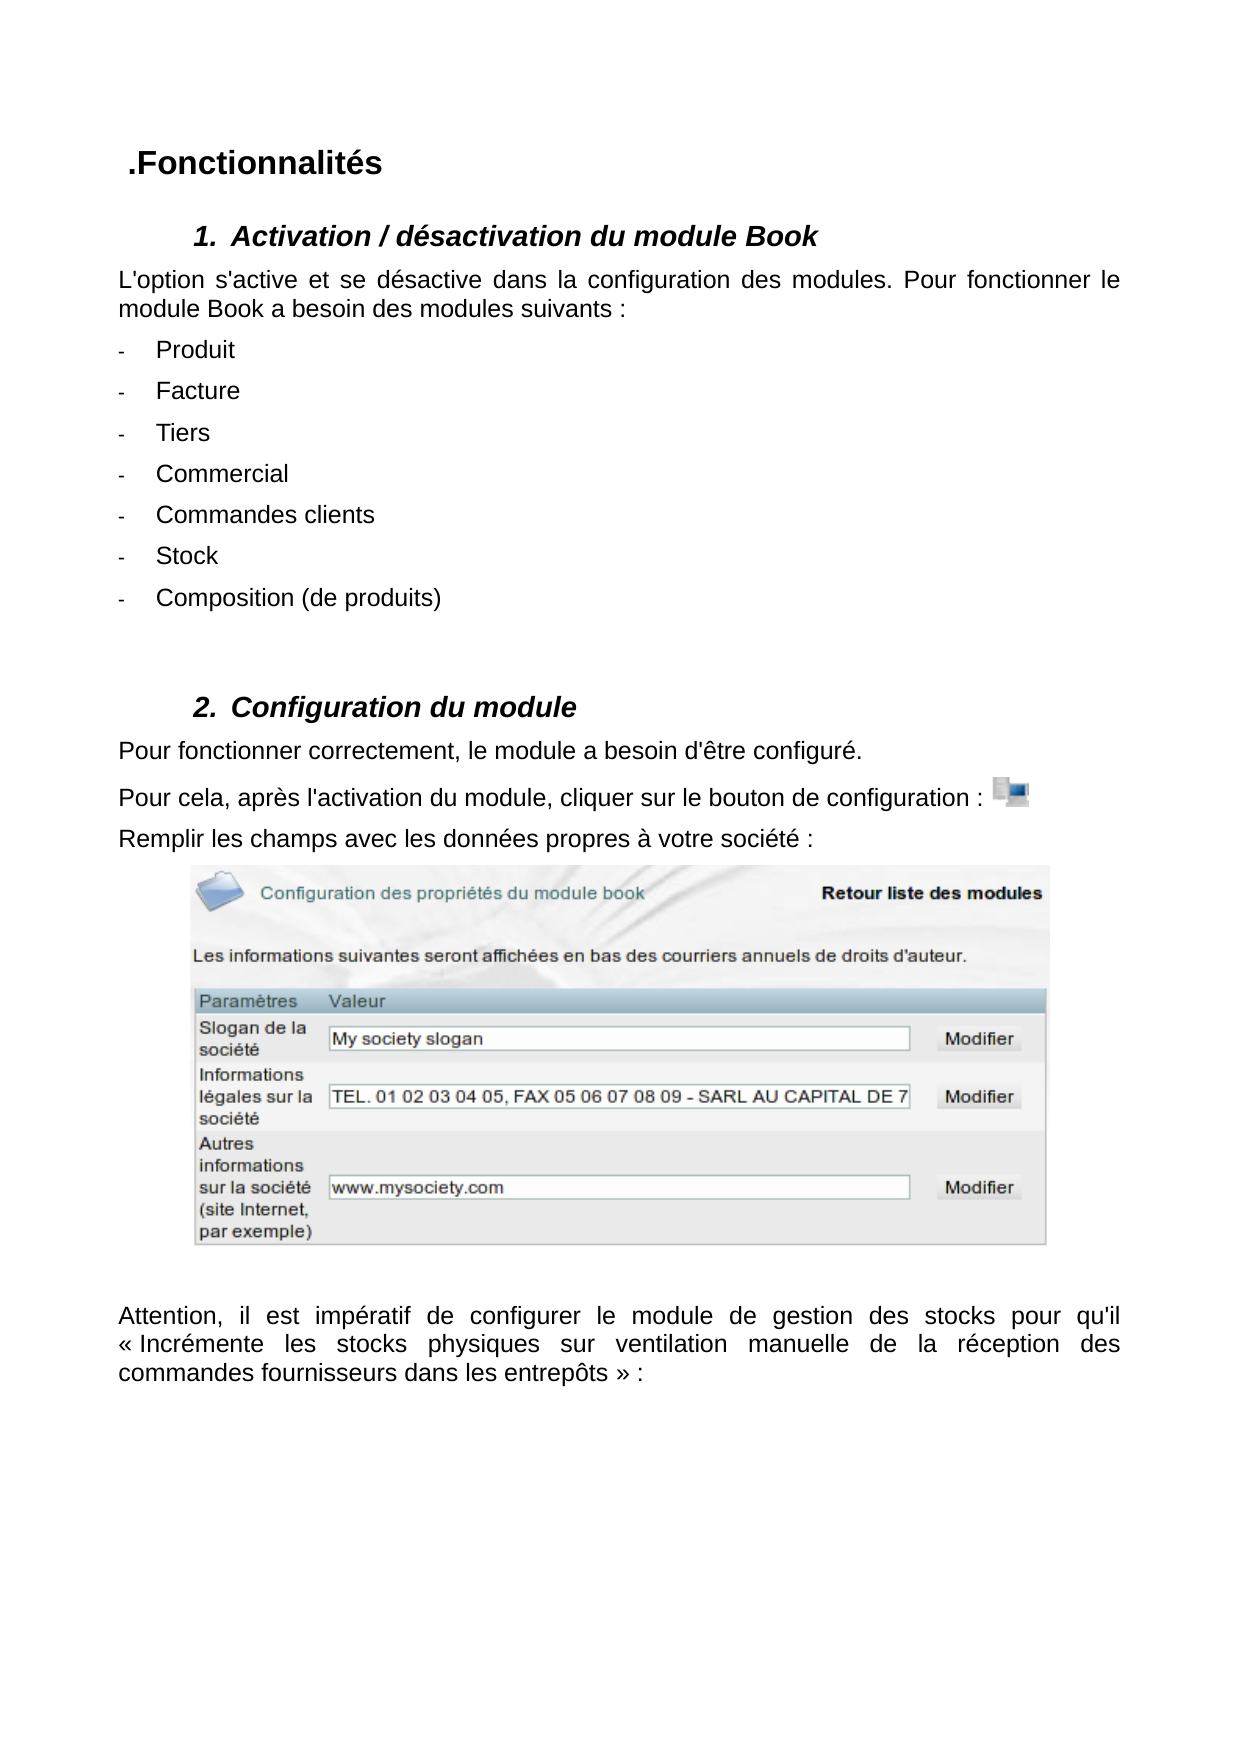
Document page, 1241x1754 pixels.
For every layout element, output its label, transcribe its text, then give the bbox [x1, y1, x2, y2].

list Produit [118, 335, 1122, 364]
text Attention, il est impératif de configurer le module de gestion des stocks pour qu'il « Incrémente les stocks physiques sur ventilation manuelle de la réception des commandes fournisseurs dans les entrepôts » : [118, 1301, 1122, 1387]
list Tiers [118, 418, 1122, 446]
list Facture [118, 376, 1122, 405]
text Pour cela, après l'activation du module, cliquer sur le bouton de configuration : [118, 777, 1122, 812]
subtitle Fonctionnalités [118, 143, 1122, 182]
list Composition (de produits) [118, 583, 1122, 611]
subtitle Configuration du module [193, 690, 1122, 724]
list Commandes clients [118, 500, 1122, 529]
list Stock [118, 541, 1122, 570]
subtitle Activation / désactivation du module Book [193, 219, 1122, 253]
picture [190, 865, 1050, 1247]
text L'option s'active et se désactive dans la configuration des modules. Pour fonctionner le module Book a besoin des modules suivants : [118, 265, 1122, 323]
list Commercial [118, 459, 1122, 488]
text Pour fonctionner correctement, le module a besoin d'être configuré. [118, 736, 1122, 765]
picture [991, 777, 1029, 807]
text Remplir les champs avec les données propres à votre société : [118, 824, 1122, 853]
